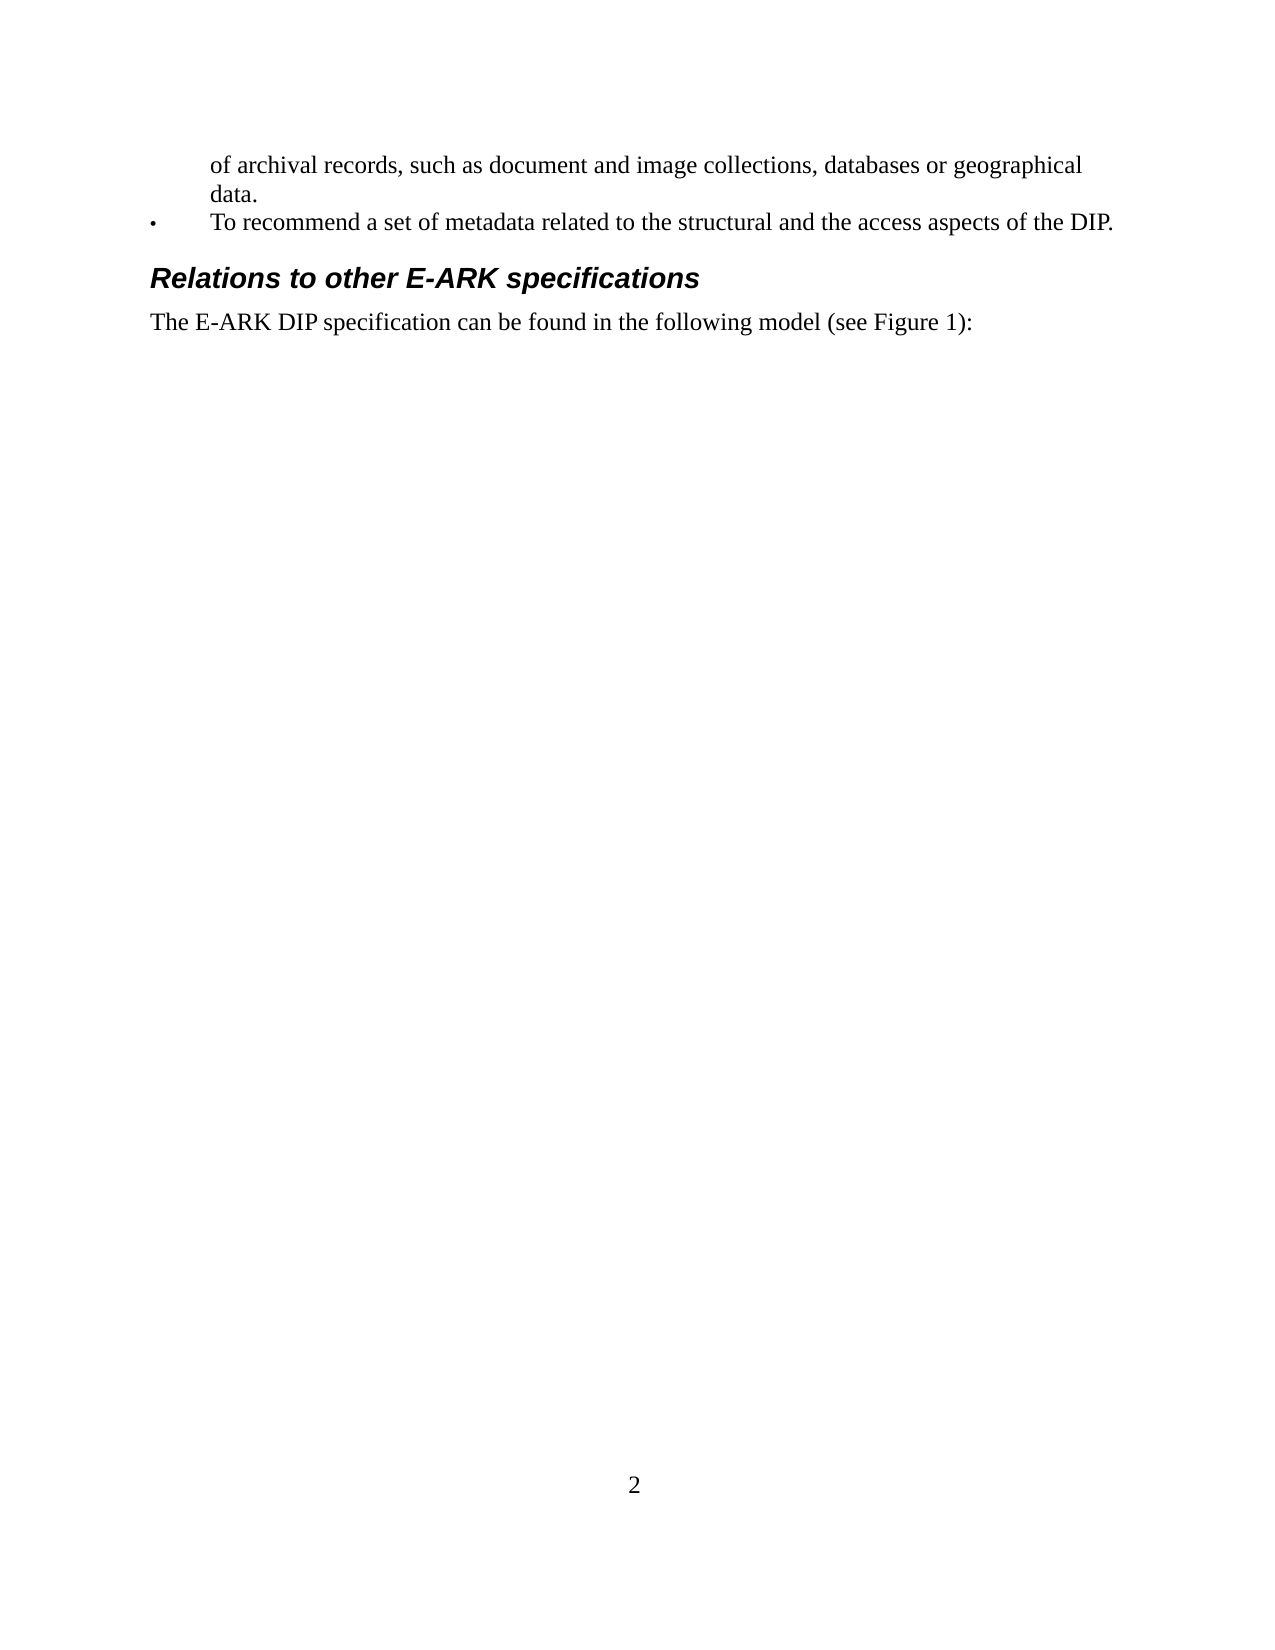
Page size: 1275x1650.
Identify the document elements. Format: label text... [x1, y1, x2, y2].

list of archival records, such as document and image collections, databases or geographical data. [150, 150, 1125, 207]
subtitle Relations to other E-ARK specifications [150, 261, 1125, 295]
list To recommend a set of metadata related to the structural and the access aspects of the DIP. [150, 207, 1125, 236]
text The E-ARK DIP specification can be found in the following model (see Figure 1): [150, 307, 1125, 336]
